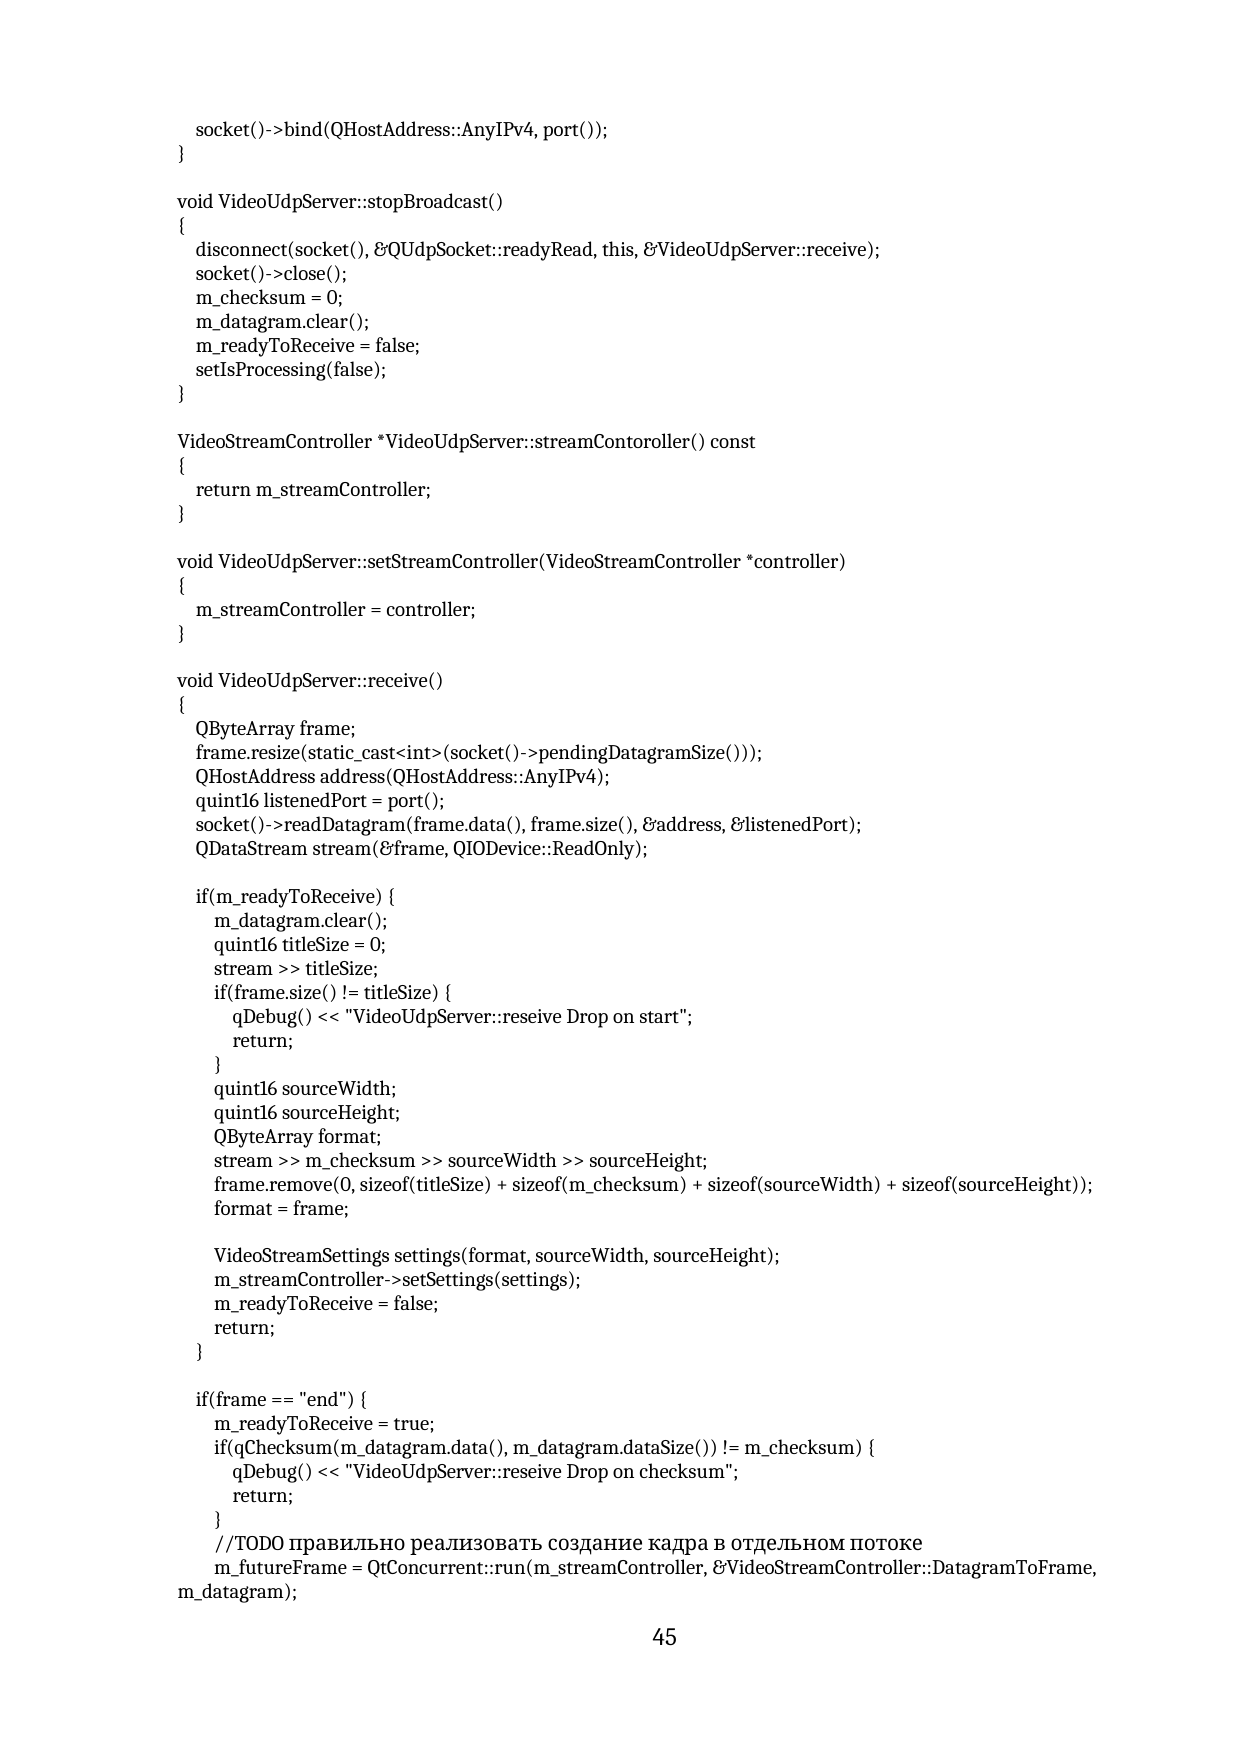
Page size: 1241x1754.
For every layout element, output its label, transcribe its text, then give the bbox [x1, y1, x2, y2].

text qDebug() << "VideoUdpServer::reseive Drop on checksum"; [177, 1460, 1152, 1484]
text return; [177, 1484, 1152, 1508]
text void VideoUdpServer::setStreamController(VideoStreamController *controller) [177, 549, 1152, 573]
text m_futureFrame = QtConcurrent::run(m_streamController, &VideoStreamController::DatagramToFrame, m_datagram); [177, 1556, 1152, 1603]
text } [177, 382, 1152, 406]
text stream >> titleSize; [177, 957, 1152, 981]
text m_readyToReceive = false; [177, 334, 1152, 358]
text m_streamController = controller; [177, 597, 1152, 621]
text } [177, 142, 1152, 166]
text } [177, 621, 1152, 645]
text return; [177, 1316, 1152, 1340]
text quint16 titleSize = 0; [177, 933, 1152, 957]
text m_streamController->setSettings(settings); [177, 1268, 1152, 1292]
text socket()->readDatagram(frame.data(), frame.size(), &address, &listenedPort); [177, 813, 1152, 837]
text disconnect(socket(), &QUdpSocket::readyRead, this, &VideoUdpServer::receive); [177, 238, 1152, 262]
text format = frame; [177, 1196, 1152, 1220]
text QHostAddress address(QHostAddress::AnyIPv4); [177, 765, 1152, 789]
text { [177, 453, 1152, 477]
text frame.resize(static_cast<int>(socket()->pendingDatagramSize())); [177, 741, 1152, 765]
text socket()->bind(QHostAddress::AnyIPv4, port()); [177, 118, 1152, 142]
text //TODO правильно реализовать создание кадра в отдельном потоке [177, 1532, 1152, 1556]
text } [177, 1052, 1152, 1076]
text return; [177, 1028, 1152, 1052]
text m_readyToReceive = true; [177, 1412, 1152, 1436]
text QDataStream stream(&frame, QIODevice::ReadOnly); [177, 837, 1152, 861]
text setIsProcessing(false); [177, 358, 1152, 382]
text QByteArray format; [177, 1124, 1152, 1148]
text return m_streamController; [177, 477, 1152, 501]
text m_checksum = 0; [177, 286, 1152, 310]
text if(frame.size() != titleSize) { [177, 981, 1152, 1004]
text { [177, 573, 1152, 597]
text QByteArray frame; [177, 717, 1152, 741]
text qDebug() << "VideoUdpServer::reseive Drop on start"; [177, 1004, 1152, 1028]
text quint16 sourceHeight; [177, 1100, 1152, 1124]
text m_datagram.clear(); [177, 310, 1152, 334]
text quint16 sourceWidth; [177, 1076, 1152, 1100]
text void VideoUdpServer::receive() [177, 669, 1152, 693]
text stream >> m_checksum >> sourceWidth >> sourceHeight; [177, 1148, 1152, 1172]
text socket()->close(); [177, 262, 1152, 286]
text VideoStreamController *VideoUdpServer::streamContoroller() const [177, 429, 1152, 453]
text m_datagram.clear(); [177, 909, 1152, 933]
text } [177, 1340, 1152, 1364]
text quint16 listenedPort = port(); [177, 789, 1152, 813]
text void VideoUdpServer::stopBroadcast() [177, 190, 1152, 214]
text { [177, 214, 1152, 238]
text if(m_readyToReceive) { [177, 885, 1152, 909]
text } [177, 1508, 1152, 1532]
text frame.remove(0, sizeof(titleSize) + sizeof(m_checksum) + sizeof(sourceWidth) + sizeof(sourceHeight)); [177, 1172, 1152, 1196]
text if(qChecksum(m_datagram.data(), m_datagram.dataSize()) != m_checksum) { [177, 1436, 1152, 1460]
text if(frame == "end") { [177, 1388, 1152, 1412]
text { [177, 693, 1152, 717]
text VideoStreamSettings settings(format, sourceWidth, sourceHeight); [177, 1244, 1152, 1268]
text m_readyToReceive = false; [177, 1292, 1152, 1316]
text } [177, 501, 1152, 525]
